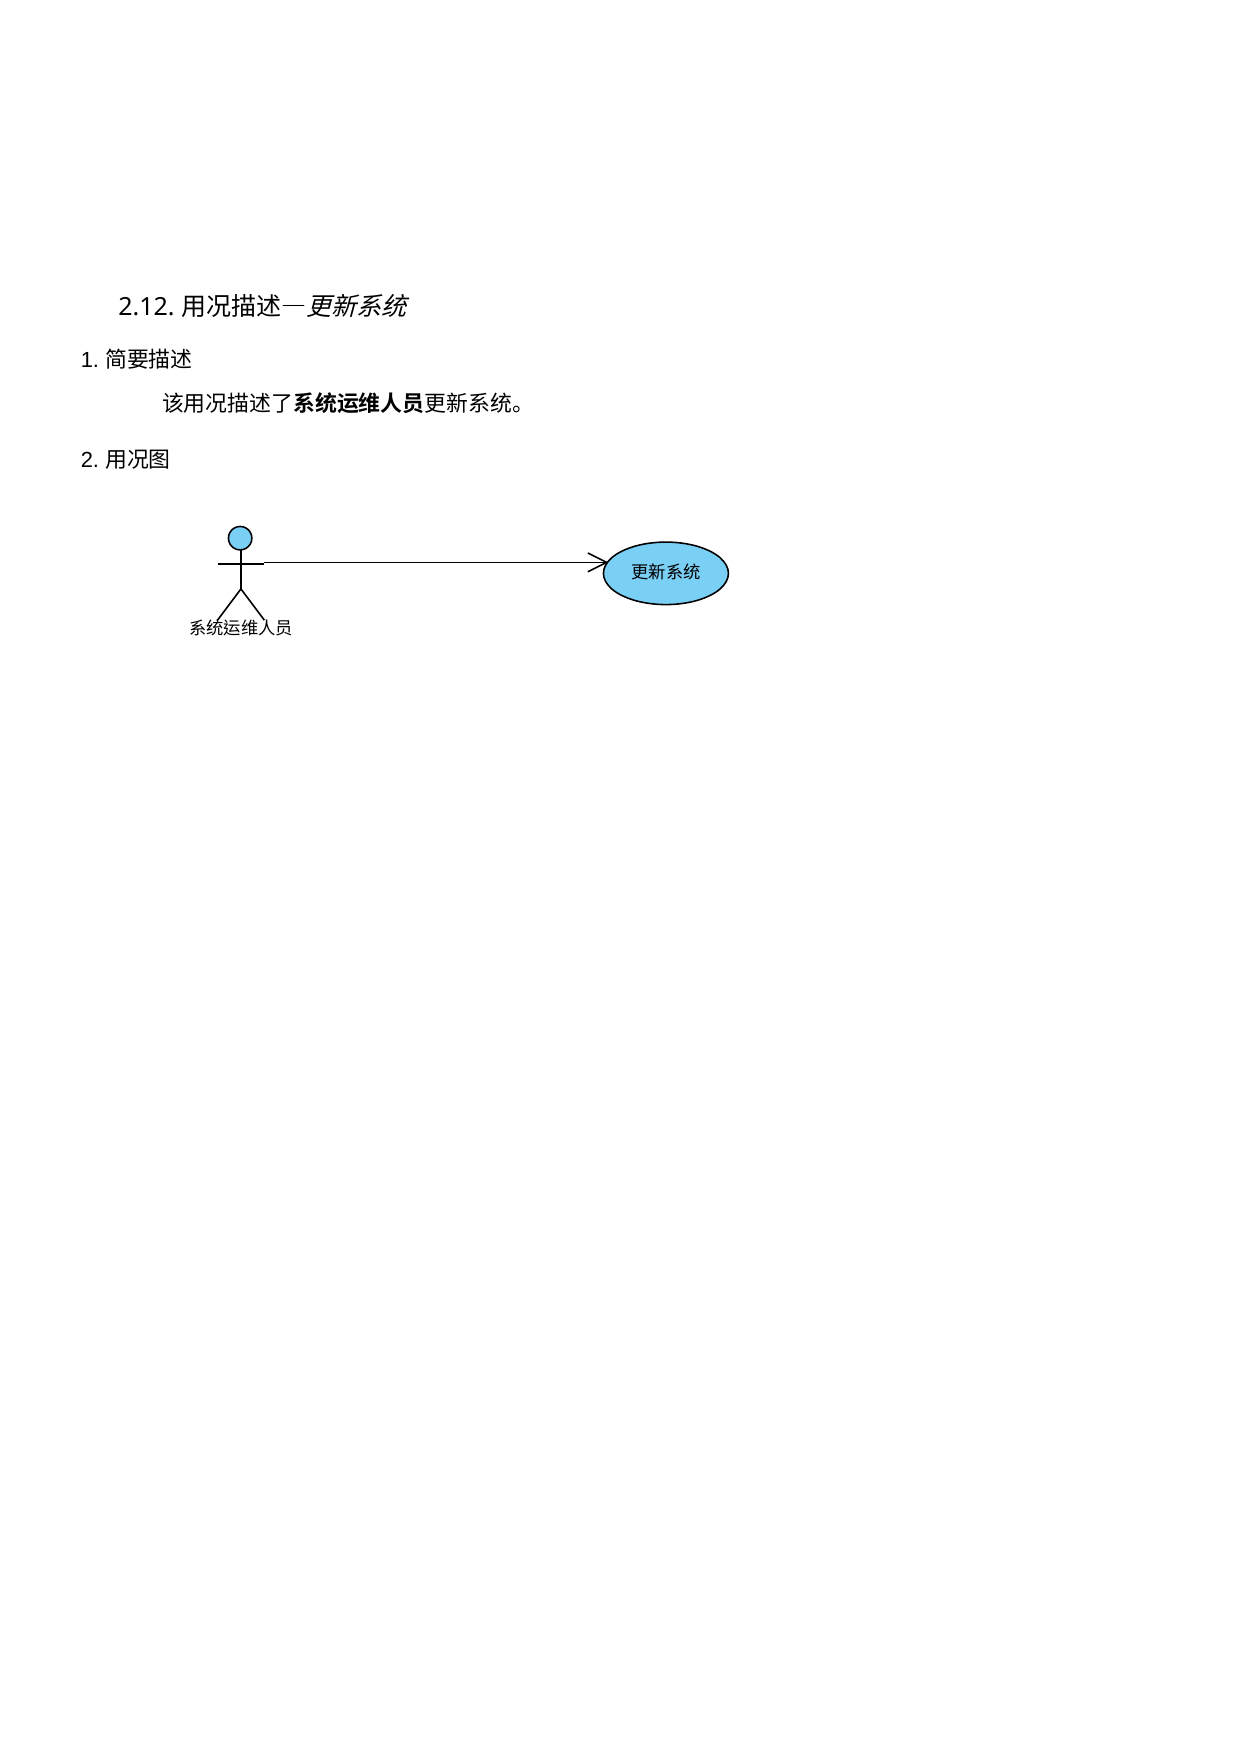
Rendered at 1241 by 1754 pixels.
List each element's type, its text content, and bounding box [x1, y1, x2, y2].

text 该用况描述了系统运维人员更新系统。 [118, 386, 1122, 418]
subtitle 用况图 [81, 442, 1122, 474]
subtitle 简要描述 [81, 342, 1122, 373]
subtitle 用况描述—更新系统 [118, 286, 1122, 323]
